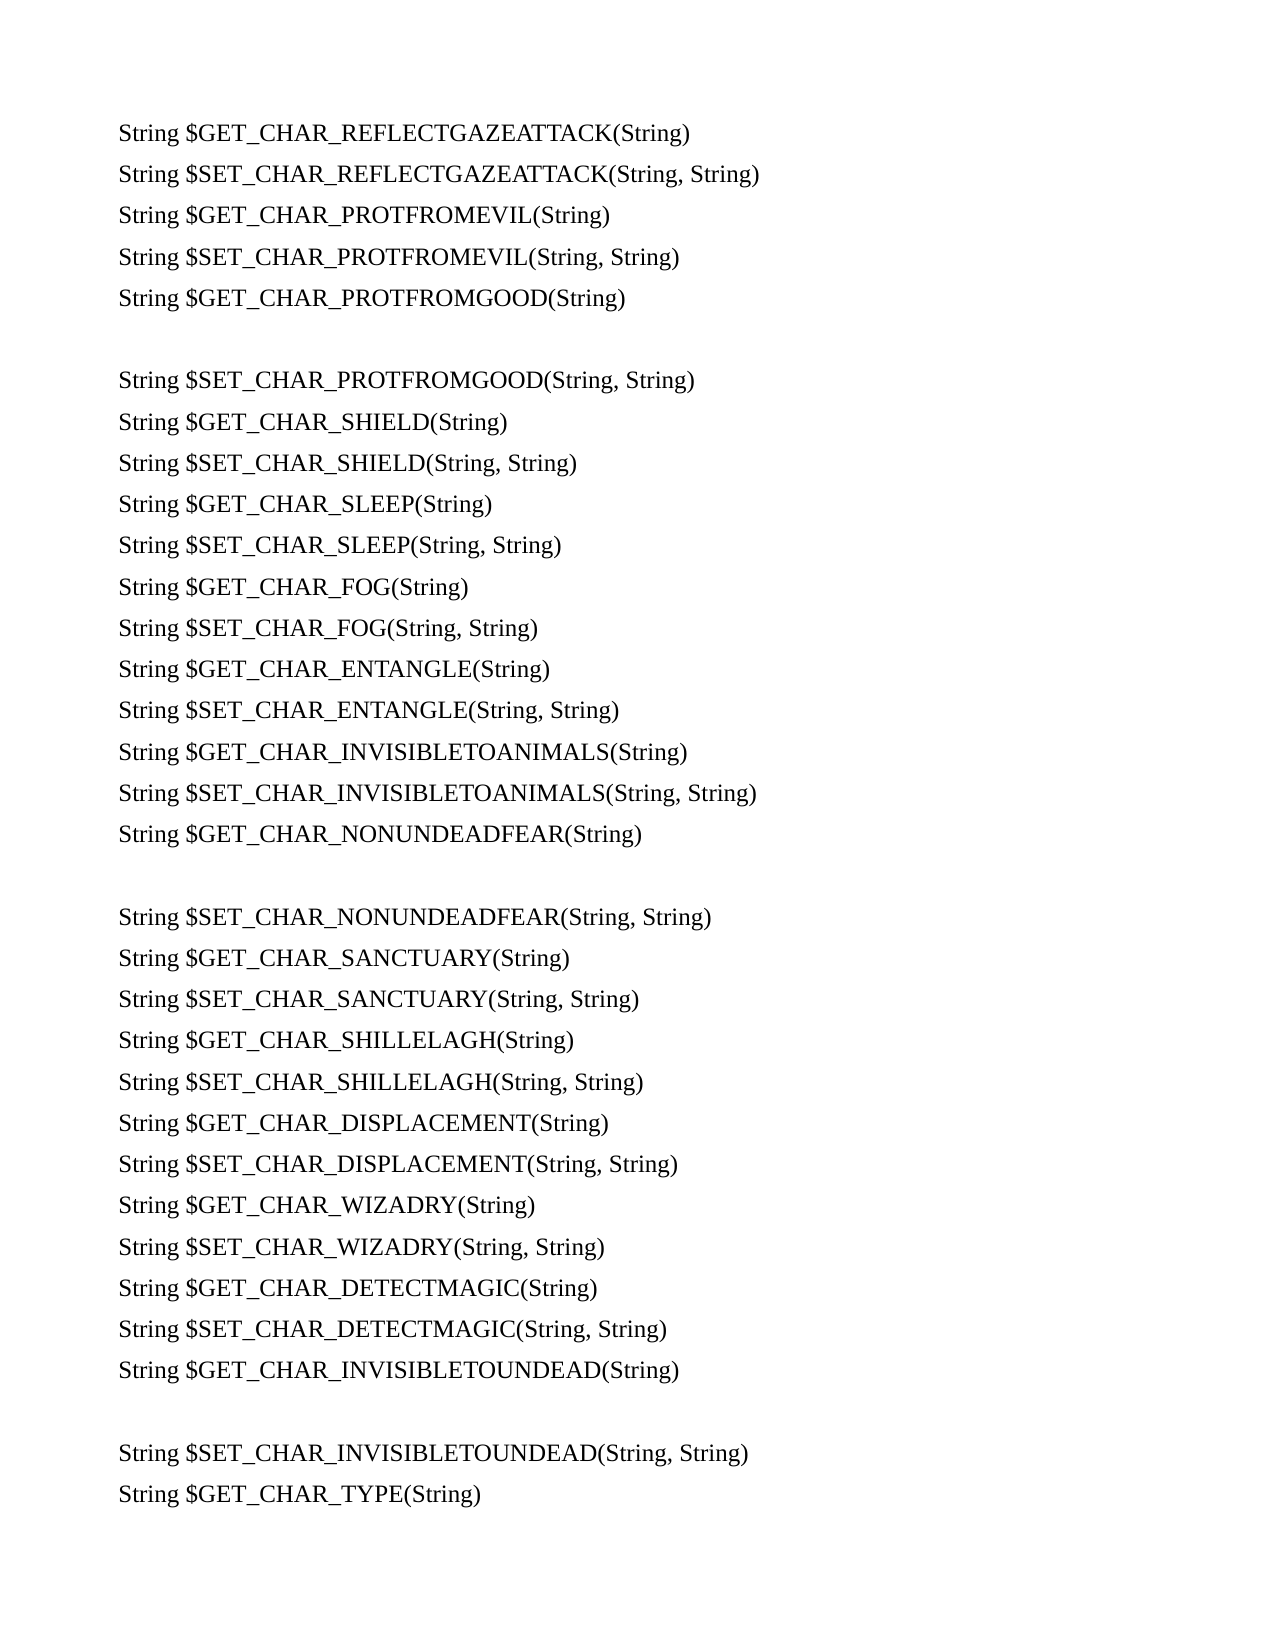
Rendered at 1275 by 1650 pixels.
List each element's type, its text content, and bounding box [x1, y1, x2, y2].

text String $SET_CHAR_WIZADRY(String, String) [118, 1232, 1157, 1261]
text String $SET_CHAR_SLEEP(String, String) [118, 531, 1157, 559]
text String $SET_CHAR_SANCTUARY(String, String) [118, 984, 1157, 1013]
text String $GET_CHAR_ENTANGLE(String) [118, 654, 1157, 683]
text String $SET_CHAR_NONUNDEADFEAR(String, String) [118, 902, 1157, 931]
text String $SET_CHAR_SHIELD(String, String) [118, 448, 1157, 477]
text String $GET_CHAR_SHILLELAGH(String) [118, 1026, 1157, 1054]
text String $GET_CHAR_DISPLACEMENT(String) [118, 1108, 1157, 1137]
text String $GET_CHAR_SLEEP(String) [118, 489, 1157, 518]
text String $SET_CHAR_INVISIBLETOUNDEAD(String, String) [118, 1438, 1157, 1467]
text String $SET_CHAR_SHILLELAGH(String, String) [118, 1067, 1157, 1096]
text String $GET_CHAR_NONUNDEADFEAR(String) [118, 819, 1157, 848]
text String $SET_CHAR_REFLECTGAZEATTACK(String, String) [118, 159, 1157, 188]
text String $SET_CHAR_DISPLACEMENT(String, String) [118, 1149, 1157, 1178]
text String $GET_CHAR_TYPE(String) [118, 1479, 1157, 1508]
text String $SET_CHAR_ENTANGLE(String, String) [118, 696, 1157, 724]
text String $SET_CHAR_DETECTMAGIC(String, String) [118, 1314, 1157, 1343]
text String $GET_CHAR_SHIELD(String) [118, 407, 1157, 436]
text String $GET_CHAR_FOG(String) [118, 572, 1157, 601]
text String $SET_CHAR_PROTFROMEVIL(String, String) [118, 242, 1157, 271]
text String $GET_CHAR_DETECTMAGIC(String) [118, 1273, 1157, 1302]
text String $GET_CHAR_SANCTUARY(String) [118, 943, 1157, 972]
text String $GET_CHAR_INVISIBLETOUNDEAD(String) [118, 1356, 1157, 1384]
text String $GET_CHAR_WIZADRY(String) [118, 1191, 1157, 1219]
text String $GET_CHAR_PROTFROMGOOD(String) [118, 283, 1157, 312]
text String $GET_CHAR_INVISIBLETOANIMALS(String) [118, 737, 1157, 766]
text String $GET_CHAR_REFLECTGAZEATTACK(String) [118, 118, 1157, 147]
text String $SET_CHAR_INVISIBLETOANIMALS(String, String) [118, 778, 1157, 807]
text String $SET_CHAR_FOG(String, String) [118, 613, 1157, 642]
text String $SET_CHAR_PROTFROMGOOD(String, String) [118, 366, 1157, 394]
text String $GET_CHAR_PROTFROMEVIL(String) [118, 201, 1157, 229]
